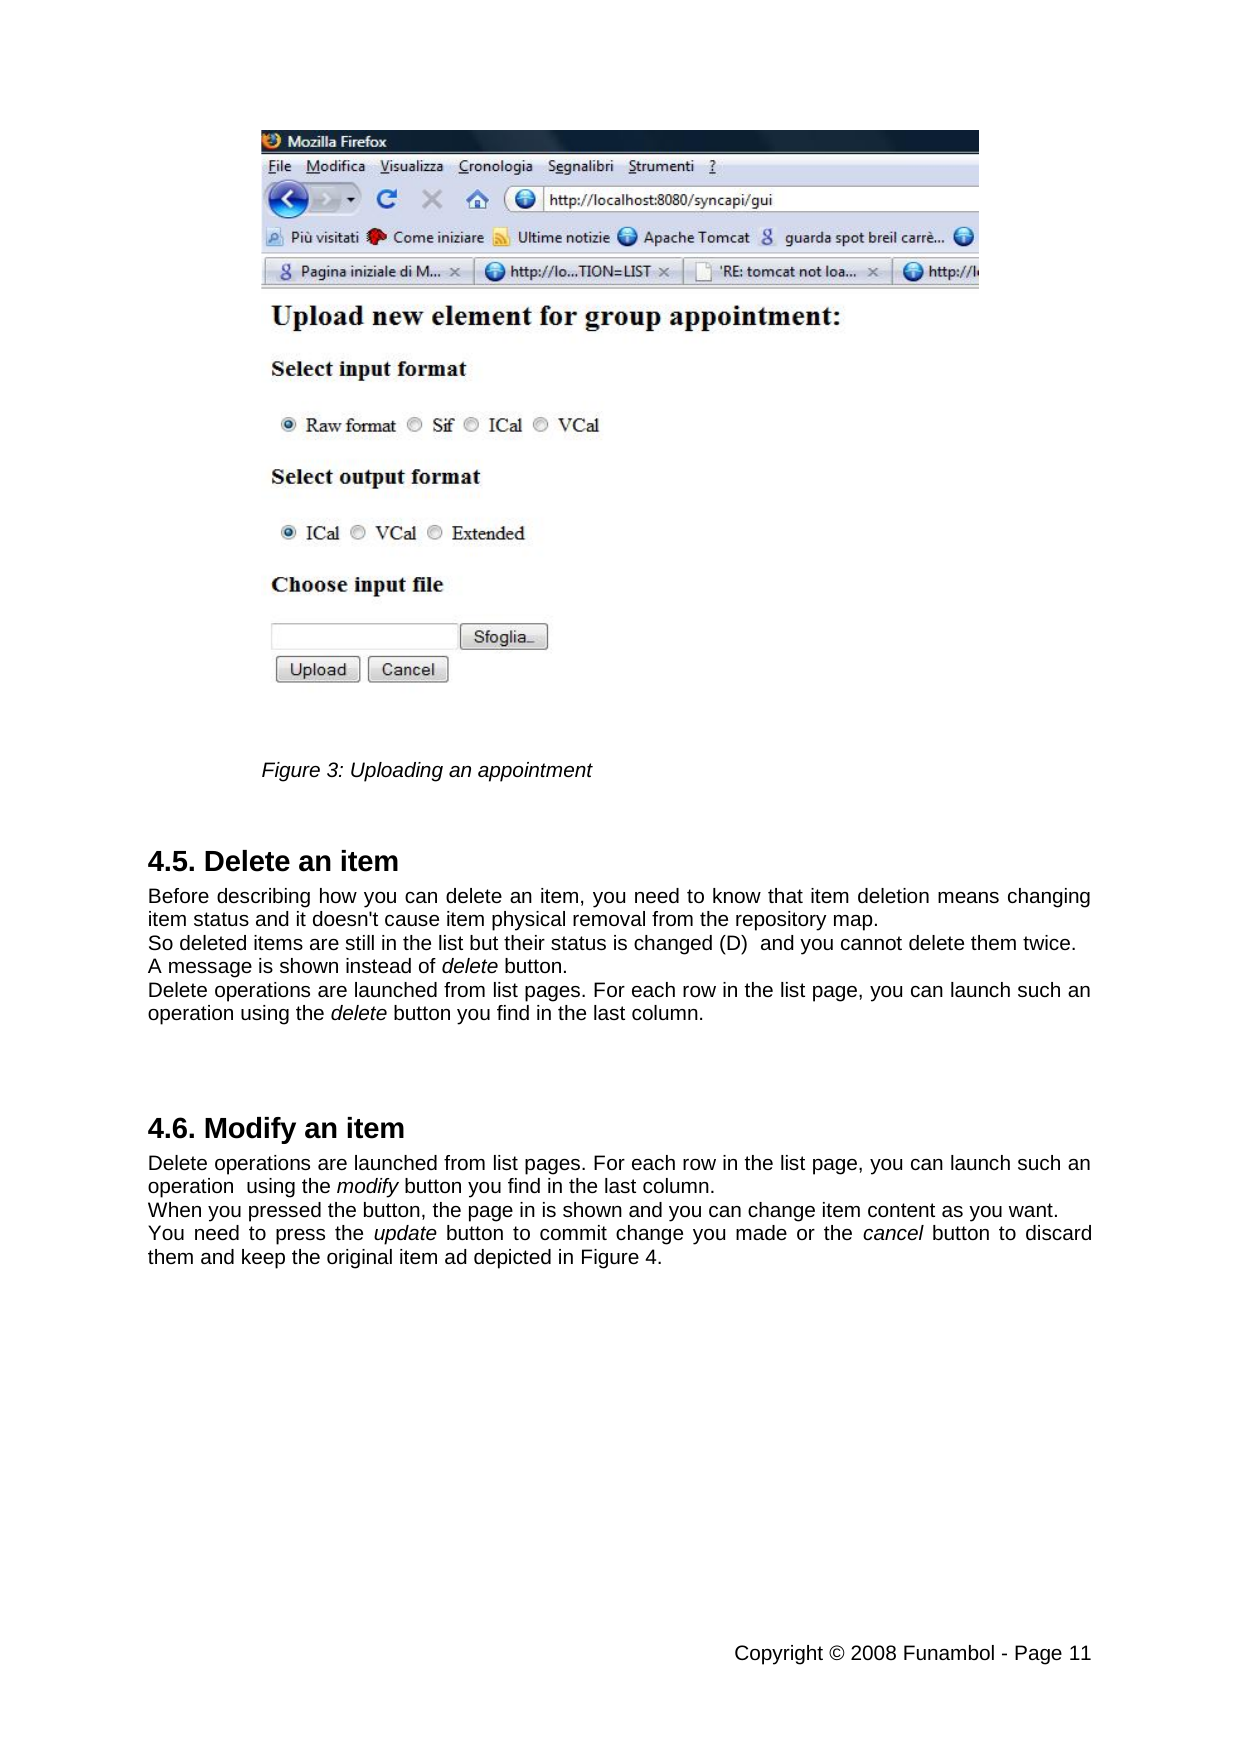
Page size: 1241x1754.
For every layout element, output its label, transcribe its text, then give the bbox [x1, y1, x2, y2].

text Delete operations are launched from list pages. For each row in the list page, you can launch such an operation using the modify button you find in the last column. When you pressed the button, the page in is shown and you can change item content as you want. You need to press the update button to commit change you made or the cancel button to discard them and keep the original item ad depicted in Figure 4. [148, 1151, 1093, 1292]
text Before describing how you can delete an item, you need to know that item deletion means changing item status and it doesn't cause item physical removal from the repository map. So deleted items are still in the list but their status is changed (D) and you cannot delete them twice. A message is shown instead of delete button. Delete operations are launched from list pages. For each row in the list page, you can launch such an operation using the delete button you find in the last column. [148, 884, 1093, 1072]
picture [261, 130, 979, 759]
text Figure 3: Uploading an appointment [261, 759, 979, 782]
subtitle Delete an item [148, 845, 1093, 878]
subtitle Modify an item [148, 1112, 1093, 1145]
